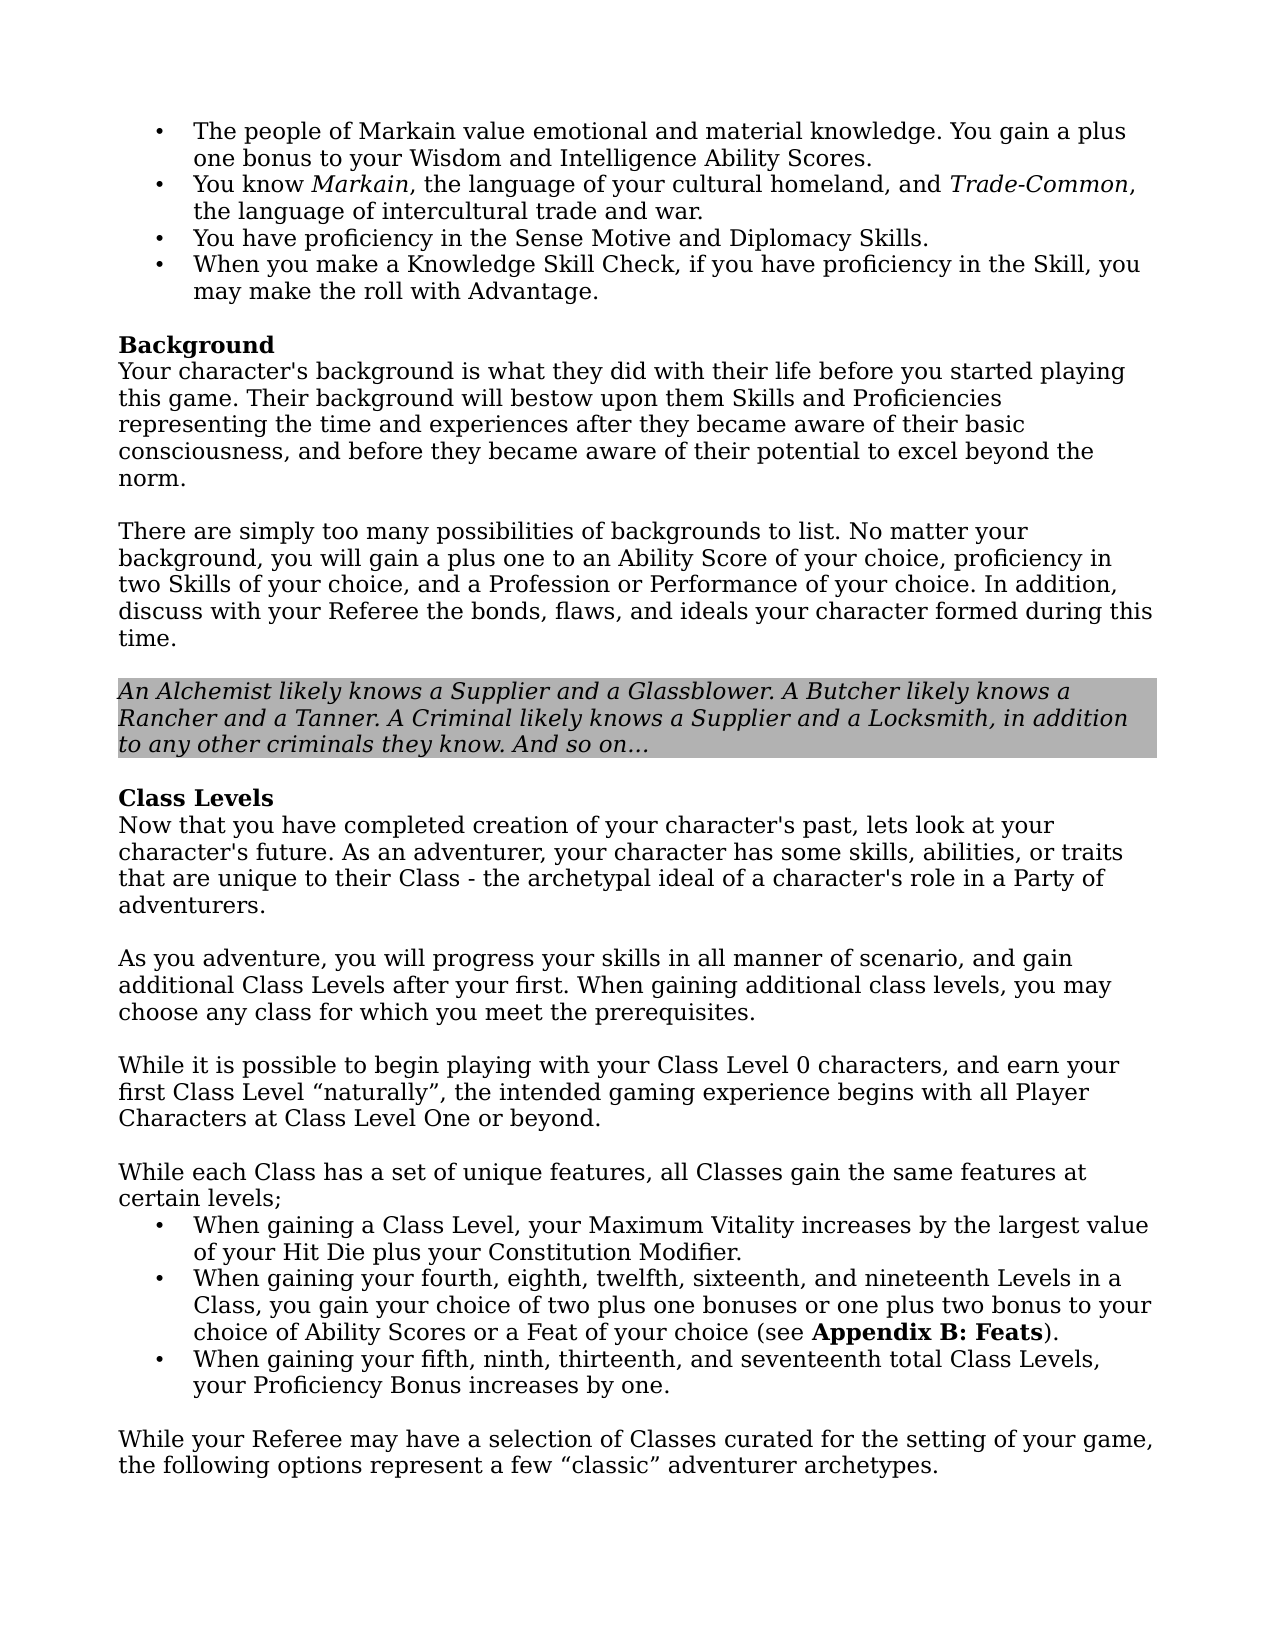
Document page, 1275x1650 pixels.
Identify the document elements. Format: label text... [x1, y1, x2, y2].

list The people of Markain value emotional and material knowledge. You gain a plus one bonus to your Wisdom and Intelligence Ability Scores. [156, 118, 1157, 171]
list When gaining a Class Level, your Maximum Vitality increases by the largest value of your Hit Die plus your Constitution Modifier. [156, 1212, 1157, 1265]
text An Alchemist likely knows a Supplier and a Glassblower. A Butcher likely knows a Rancher and a Tanner. A Criminal likely knows a Supplier and a Locksmith, in addition to any other criminals they know. And so on... [118, 678, 1157, 758]
text Now that you have completed creation of your character's past, lets look at your character's future. As an adventurer, your character has some skills, abilities, or traits that are unique to their Class - the archetypal ideal of a character's role in a Party of adventurers. [118, 812, 1157, 919]
list When gaining your fifth, ninth, thirteenth, and seventeenth total Class Levels, your Proficiency Bonus increases by one. [156, 1346, 1157, 1399]
list You know Markain, the language of your cultural homeland, and Trade-Common, the language of intercultural trade and war. [156, 171, 1157, 225]
text As you adventure, you will progress your skills in all manner of scenario, and gain additional Class Levels after your first. When gaining additional class levels, you may choose any class for which you meet the prerequisites. [118, 945, 1157, 1025]
list When gaining your fourth, eighth, twelfth, sixteenth, and nineteenth Levels in a Class, you gain your choice of two plus one bonuses or one plus two bonus to your choice of Ability Scores or a Feat of your choice (see Appendix B: Feats). [156, 1265, 1157, 1346]
text There are simply too many possibilities of backgrounds to list. No matter your background, you will gain a plus one to an Ability Score of your choice, proficiency in two Skills of your choice, and a Profession or Performance of your choice. In addition, discuss with your Referee the bonds, flaws, and ideals your character formed during this time. [118, 518, 1157, 652]
list You have proficiency in the Sense Motive and Diplomacy Skills. [156, 225, 1157, 251]
text While it is possible to begin playing with your Class Level 0 characters, and earn your first Class Level “naturally”, the intended gaming experience begins with all Player Characters at Class Level One or beyond. [118, 1052, 1157, 1132]
text Class Levels [118, 785, 1157, 812]
list When you make a Knowledge Skill Check, if you have proficiency in the Skill, you may make the roll with Advantage. [156, 251, 1157, 305]
text While each Class has a set of unique features, all Classes gain the same features at certain levels; [118, 1159, 1157, 1212]
text Your character's background is what they did with their life before you started playing this game. Their background will bestow upon them Skills and Proficiencies representing the time and experiences after they became aware of their basic consciousness, and before they became aware of their potential to excel beyond the norm. [118, 358, 1157, 492]
text Background [118, 331, 1157, 358]
text While your Referee may have a selection of Classes curated for the setting of your game, the following options represent a few “classic” adventurer archetypes. [118, 1426, 1157, 1479]
